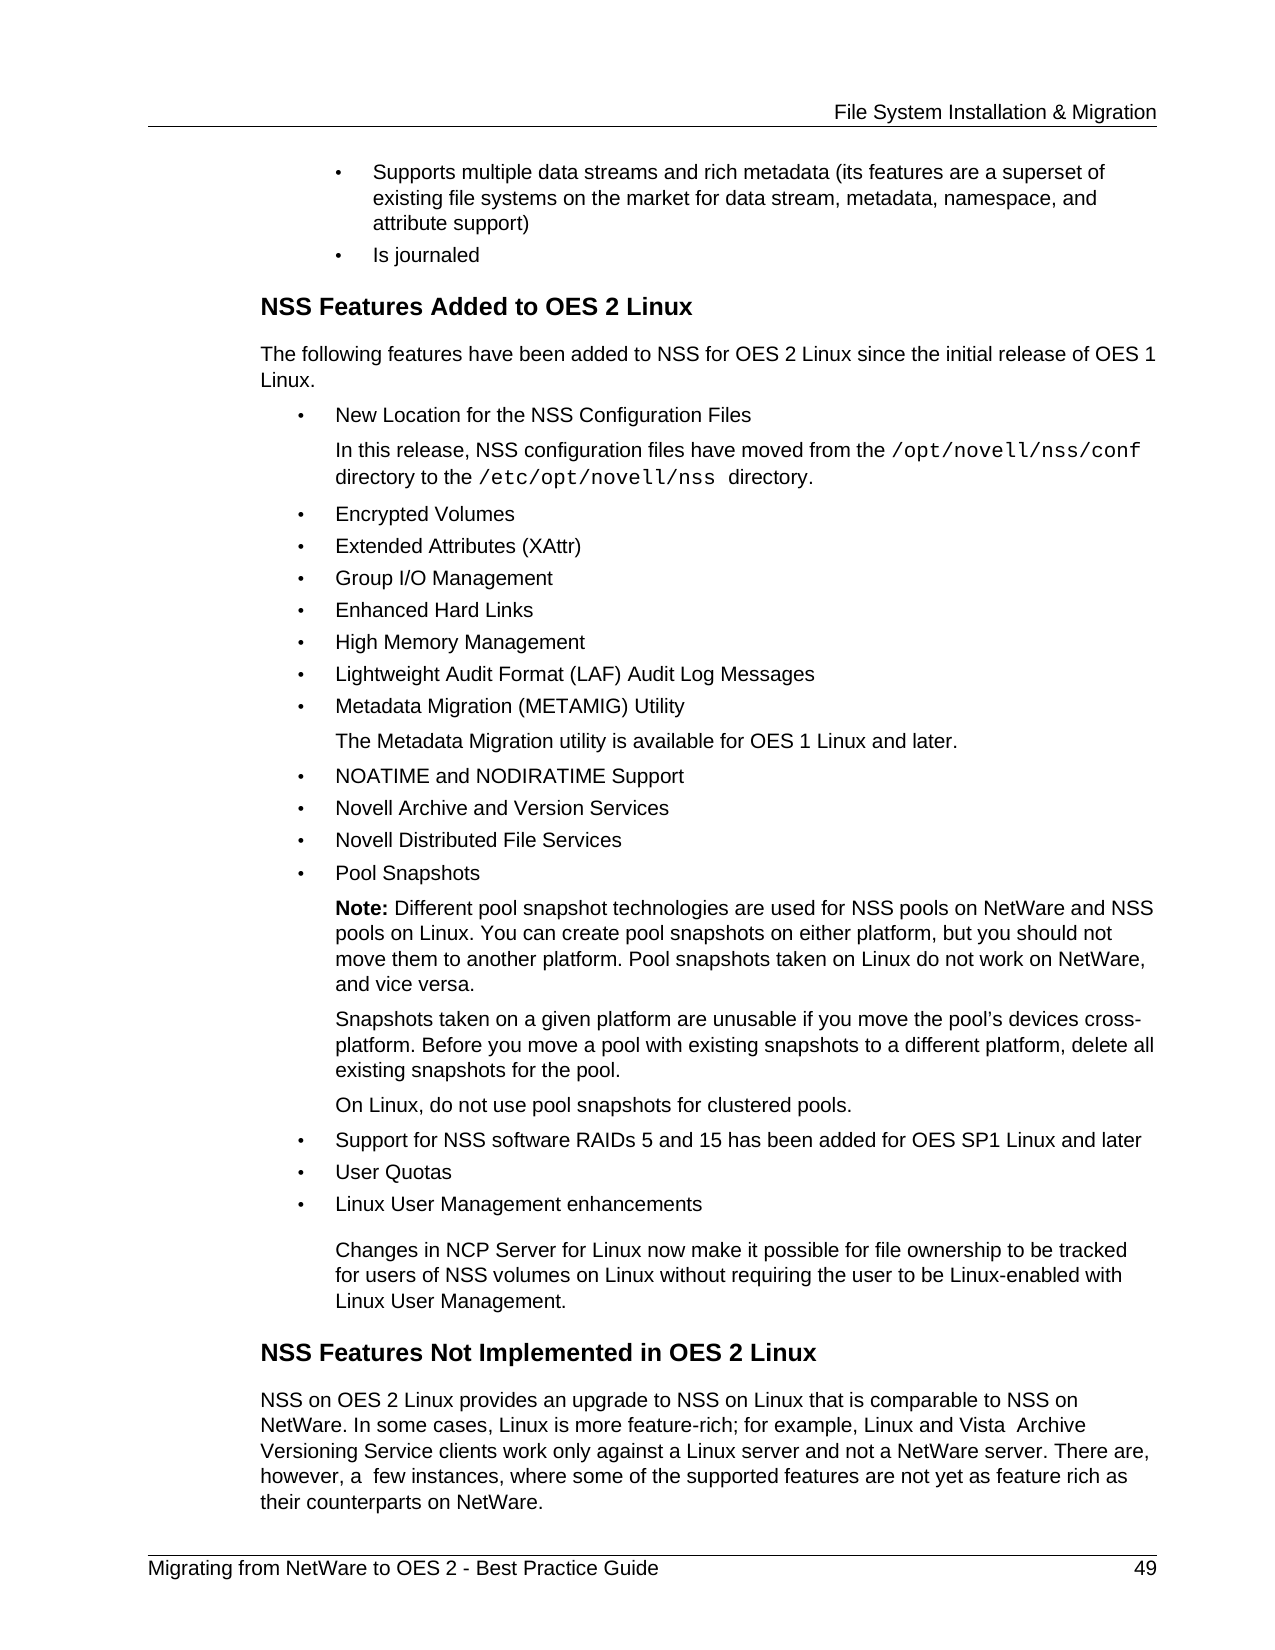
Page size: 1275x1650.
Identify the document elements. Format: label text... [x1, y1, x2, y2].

subtitle NSS Features Not Implemented in OES 2 Linux [260, 1338, 1157, 1366]
subtitle NSS Features Added to OES 2 Linux [260, 292, 1157, 320]
list New Location for the NSS Configuration Files [298, 403, 1157, 427]
text In this release, NSS configuration files have moved from the /opt/novell/nss/conf directory to the /etc/opt/novell/nss directory. [335, 438, 1157, 491]
list Extended Attributes (XAttr) [298, 534, 1157, 558]
list User Quotas [298, 1161, 1157, 1184]
list Lightweight Audit Format (LAF) Audit Log Messages [298, 663, 1157, 686]
text The following features have been added to NSS for OES 2 Linux since the initial release of OES 1 Linux. [260, 343, 1157, 392]
list Support for NSS software RAIDs 5 and 15 has been added for OES SP1 Linux and later [298, 1129, 1157, 1152]
list Novell Archive and Version Services [298, 797, 1157, 820]
text On Linux, do not use pool snapshots for clustered pools. [335, 1094, 1157, 1117]
text NSS on OES 2 Linux provides an upgrade to NSS on Linux that is comparable to NSS on NetWare. In some cases, Linux is more feature-rich; for example, Linux and Vista Archive Versioning Service clients work only against a Linux server and not a NetWare server. There are, however, a few instances, where some of the supported features are not yet as feature rich as their counterparts on NetWare. [260, 1389, 1157, 1514]
text Note: Different pool snapshot technologies are used for NSS pools on NetWare and NSS pools on Linux. You can create pool snapshots on either platform, but you should not move them to another platform. Pool snapshots taken on Linux do not work on NetWare, and vice versa. [335, 896, 1157, 996]
list Novell Distributed File Services [298, 829, 1157, 852]
list NOATIME and NODIRATIME Support [298, 765, 1157, 788]
list Is journaled [335, 244, 1157, 267]
list High Memory Management [298, 631, 1157, 654]
list Linux User Management enhancements [298, 1193, 1157, 1216]
list Metadata Migration (METAMIG) Utility [298, 695, 1157, 718]
list Pool Snapshots [298, 861, 1157, 884]
list Enhanced Hard Links [298, 599, 1157, 622]
list Encrypted Volumes [298, 502, 1157, 526]
list Supports multiple data streams and rich metadata (its features are a superset of existing file systems on the market for data stream, metadata, namespace, and attribute support) [335, 161, 1157, 235]
text The Metadata Migration utility is available for OES 1 Linux and later. [335, 730, 1157, 753]
list Group I/O Management [298, 567, 1157, 590]
list Changes in NCP Server for Linux now make it possible for file ownership to be tracked for users of NSS volumes on Linux without requiring the user to be Linux-enabled with Linux User Management. [298, 1238, 1157, 1313]
text Snapshots taken on a given platform are unusable if you move the pool’s devices cross-platform. Before you move a pool with existing snapshots to a different platform, delete all existing snapshots for the pool. [335, 1008, 1157, 1082]
